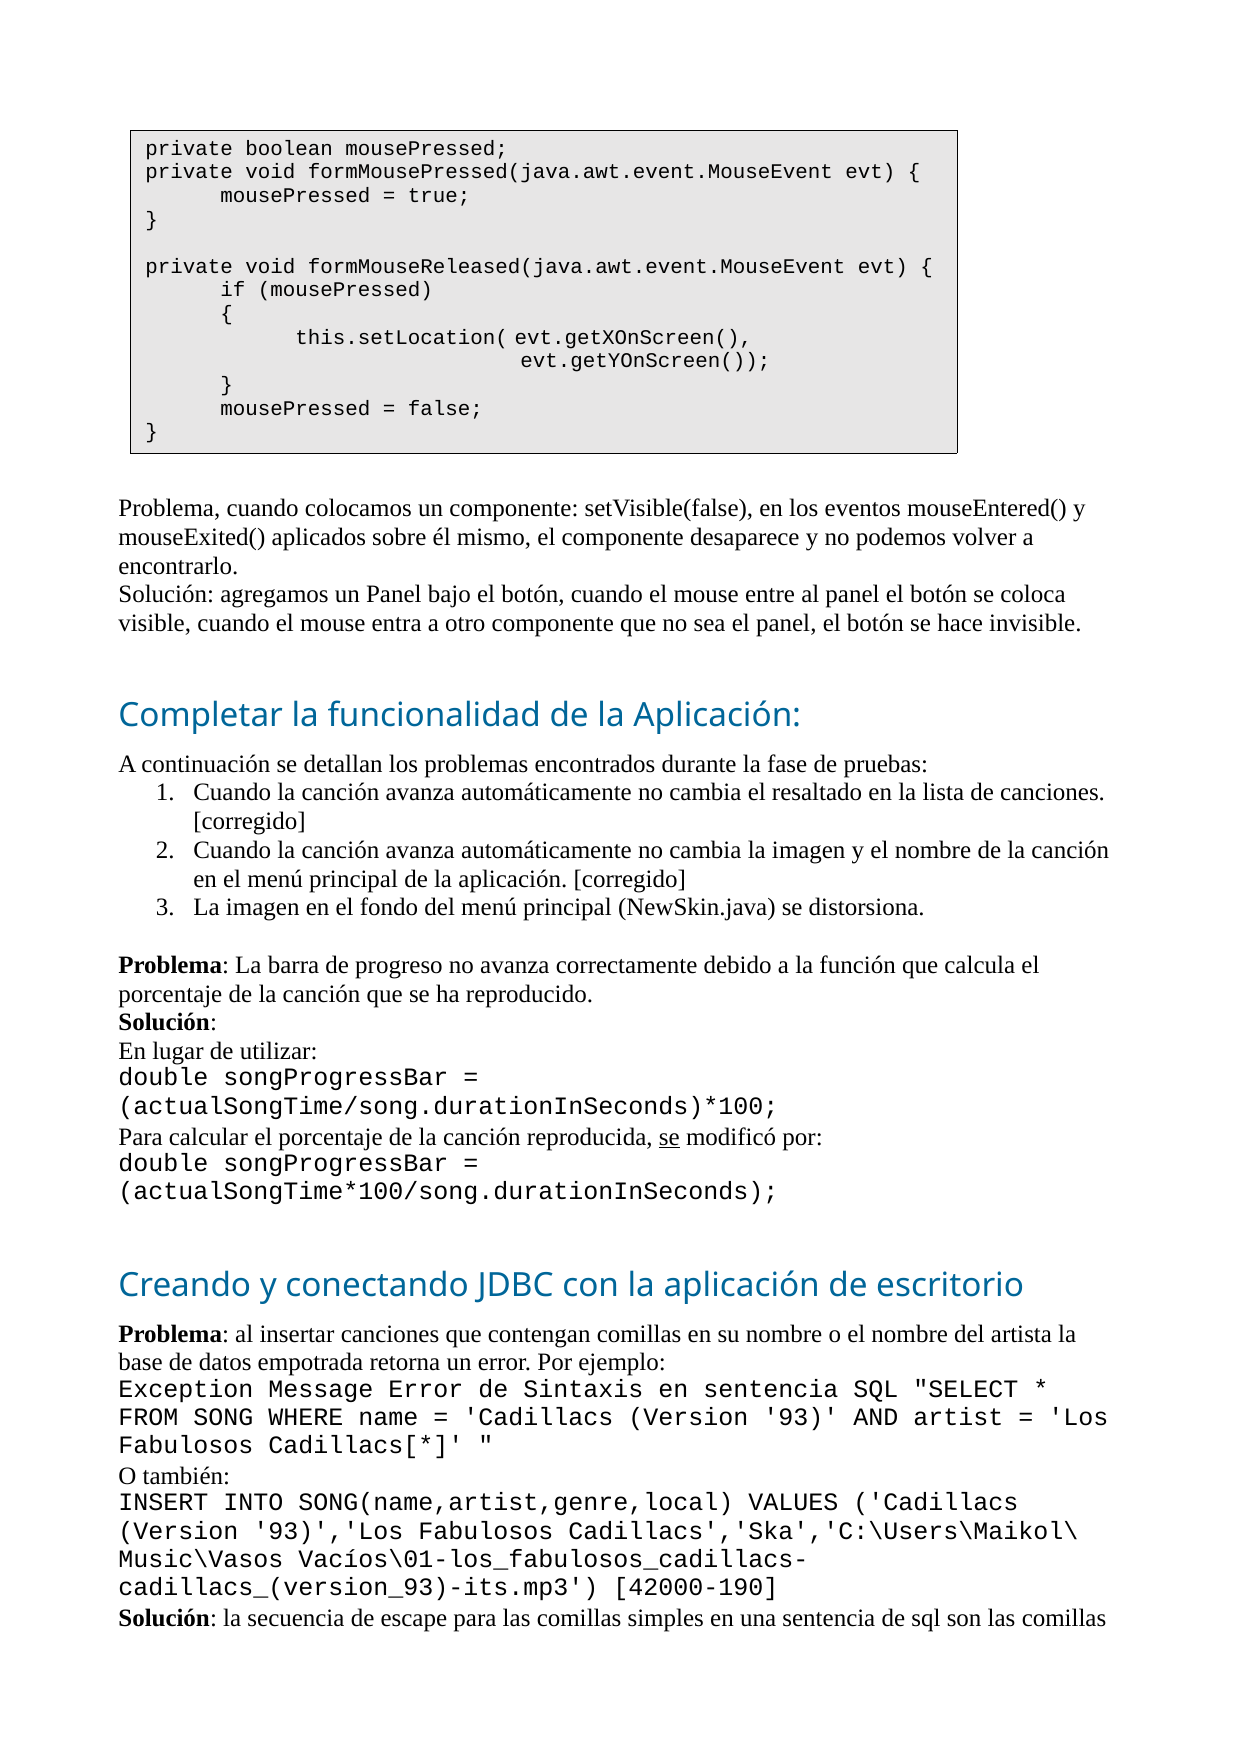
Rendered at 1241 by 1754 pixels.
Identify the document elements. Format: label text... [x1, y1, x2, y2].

text { [145, 303, 942, 327]
text private boolean mousePressed; [145, 138, 942, 161]
text } [145, 208, 942, 232]
text Solución: [118, 1007, 1122, 1036]
text private void formMouseReleased(java.awt.event.MouseEvent evt) { [145, 256, 942, 279]
text INSERT INTO SONG(name,artist,genre,local) VALUES ('Cadillacs (Version '93)','Los Fabulosos Cadillacs','Ska','C:\Users\Maikol\Music\Vasos Vacíos\01-los_fabulosos_cadillacs-cadillacs_(version_93)-its.mp3') [42000-190] [118, 1490, 1122, 1603]
text double songProgressBar = (actualSongTime/song.durationInSeconds)*100; [118, 1065, 1122, 1122]
list Cuando la canción avanza automáticamente no cambia la imagen y el nombre de la canción en el menú principal de la aplicación. [corregido] [156, 835, 1122, 892]
text } [145, 374, 942, 398]
text O también: [118, 1461, 1122, 1490]
subtitle Completar la funcionalidad de la Aplicación: [118, 691, 1122, 736]
text Solución: agregamos un Panel bajo el botón, cuando el mouse entre al panel el botón se coloca visible, cuando el mouse entra a otro componente que no sea el panel, el botón se hace invisible. [118, 579, 1122, 637]
text Problema, cuando colocamos un componente: setVisible(false), en los eventos mouseEntered() y mouseExited() aplicados sobre él mismo, el componente desaparece y no podemos volver a encontrarlo. [118, 493, 1122, 579]
text Exception Message Error de Sintaxis en sentencia SQL "SELECT * FROM SONG WHERE name = 'Cadillacs (Version '93)' AND artist = 'Los Fabulosos Cadillacs[*]' " [118, 1376, 1122, 1461]
list La imagen en el fondo del menú principal (NewSkin.java) se distorsiona. [156, 892, 1122, 921]
list Cuando la canción avanza automáticamente no cambia el resaltado en la lista de canciones. [corregido] [156, 777, 1122, 835]
text En lugar de utilizar: [118, 1036, 1122, 1065]
text Problema: al insertar canciones que contengan comillas en su nombre o el nombre del artista la base de datos empotrada retorna un error. Por ejemplo: [118, 1319, 1122, 1376]
text Solución: la secuencia de escape para las comillas simples en una sentencia de sql son las comillas [118, 1603, 1122, 1632]
text Para calcular el porcentaje de la canción reproducida, se modificó por: [118, 1122, 1122, 1150]
text } [145, 421, 942, 445]
text if (mousePressed) [145, 279, 942, 303]
text mousePressed = true; [145, 185, 942, 208]
text mousePressed = false; [145, 398, 942, 421]
text A continuación se detallan los problemas encontrados durante la fase de pruebas: [118, 749, 1122, 777]
text double songProgressBar = (actualSongTime*100/song.durationInSeconds); [118, 1150, 1122, 1207]
text this.setLocation( evt.getXOnScreen(), [220, 327, 942, 350]
subtitle Creando y conectando JDBC con la aplicación de escritorio [118, 1261, 1122, 1306]
text evt.getYOnScreen()); [445, 350, 942, 374]
text Problema: La barra de progreso no avanza correctamente debido a la función que calcula el porcentaje de la canción que se ha reproducido. [118, 950, 1122, 1007]
text private void formMousePressed(java.awt.event.MouseEvent evt) { [145, 161, 942, 185]
